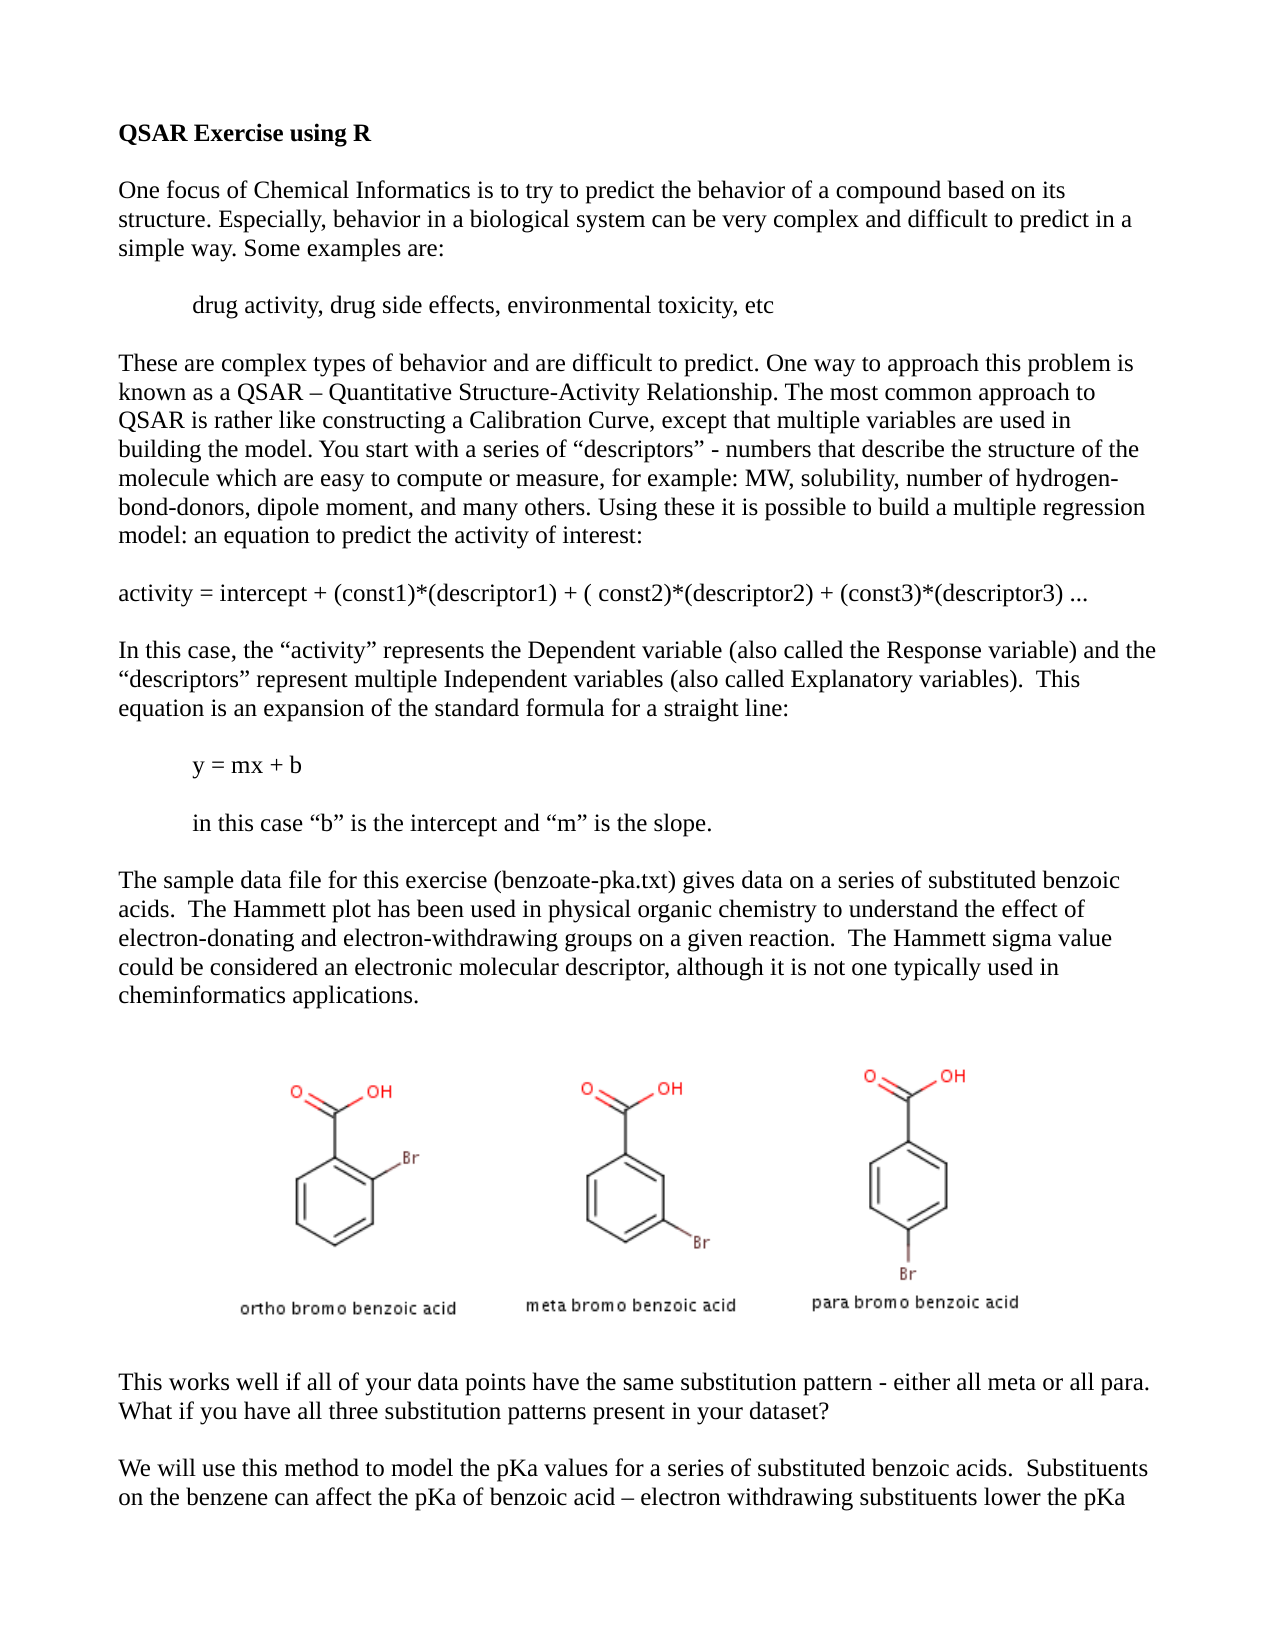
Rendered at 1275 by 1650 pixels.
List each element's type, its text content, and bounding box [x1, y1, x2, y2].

text These are complex types of behavior and are difficult to predict. One way to approach this problem is [118, 348, 1157, 377]
text In this case, the “activity” represents the Dependent variable (also called the Response variable) and the “descriptors” represent multiple Independent variables (also called Explanatory variables). This equation is an expansion of the standard formula for a straight line: [118, 636, 1157, 722]
text The sample data file for this exercise (benzoate-pka.txt) gives data on a series of substituted benzoic acids. The Hammett plot has been used in physical organic chemistry to understand the effect of electron-donating and electron-withdrawing groups on a given reaction. The Hammett sigma value could be considered an electronic molecular descriptor, although it is not one typically used in cheminformatics applications. [118, 866, 1157, 1009]
text We will use this method to model the pKa values for a series of substituted benzoic acids. Substituents on the benzene can affect the pKa of benzoic acid – electron withdrawing substituents lower the pKa [118, 1453, 1157, 1511]
text This works well if all of your data points have the same substitution pattern - either all meta or all para. What if you have all three substitution patterns present in your dataset? [118, 1009, 1157, 1425]
picture [221, 1037, 1054, 1368]
text drug activity, drug side effects, environmental toxicity, etc [118, 291, 1157, 319]
text activity = intercept + (const1)*(descriptor1) + ( const2)*(descriptor2) + (const3)*(descriptor3) ... [118, 578, 1157, 607]
text known as a QSAR – Quantitative Structure-Activity Relationship. The most common approach to [118, 377, 1157, 406]
text simple way. Some examples are: [118, 233, 1157, 262]
text bond-donors, dipole moment, and many others. Using these it is possible to build a multiple regression [118, 492, 1157, 521]
text QSAR is rather like constructing a Calibration Curve, except that multiple variables are used in [118, 406, 1157, 434]
text One focus of Chemical Informatics is to try to predict the behavior of a compound based on its [118, 176, 1157, 204]
text in this case “b” is the intercept and “m” is the slope. [118, 808, 1157, 837]
text y = mx + b [118, 751, 1157, 779]
text structure. Especially, behavior in a biological system can be very complex and difficult to predict in a [118, 204, 1157, 233]
text building the model. You start with a series of “descriptors” - numbers that describe the structure of the [118, 434, 1157, 463]
text molecule which are easy to compute or measure, for example: MW, solubility, number of hydrogen- [118, 463, 1157, 492]
text model: an equation to predict the activity of interest: [118, 521, 1157, 549]
text QSAR Exercise using R [118, 118, 1157, 147]
